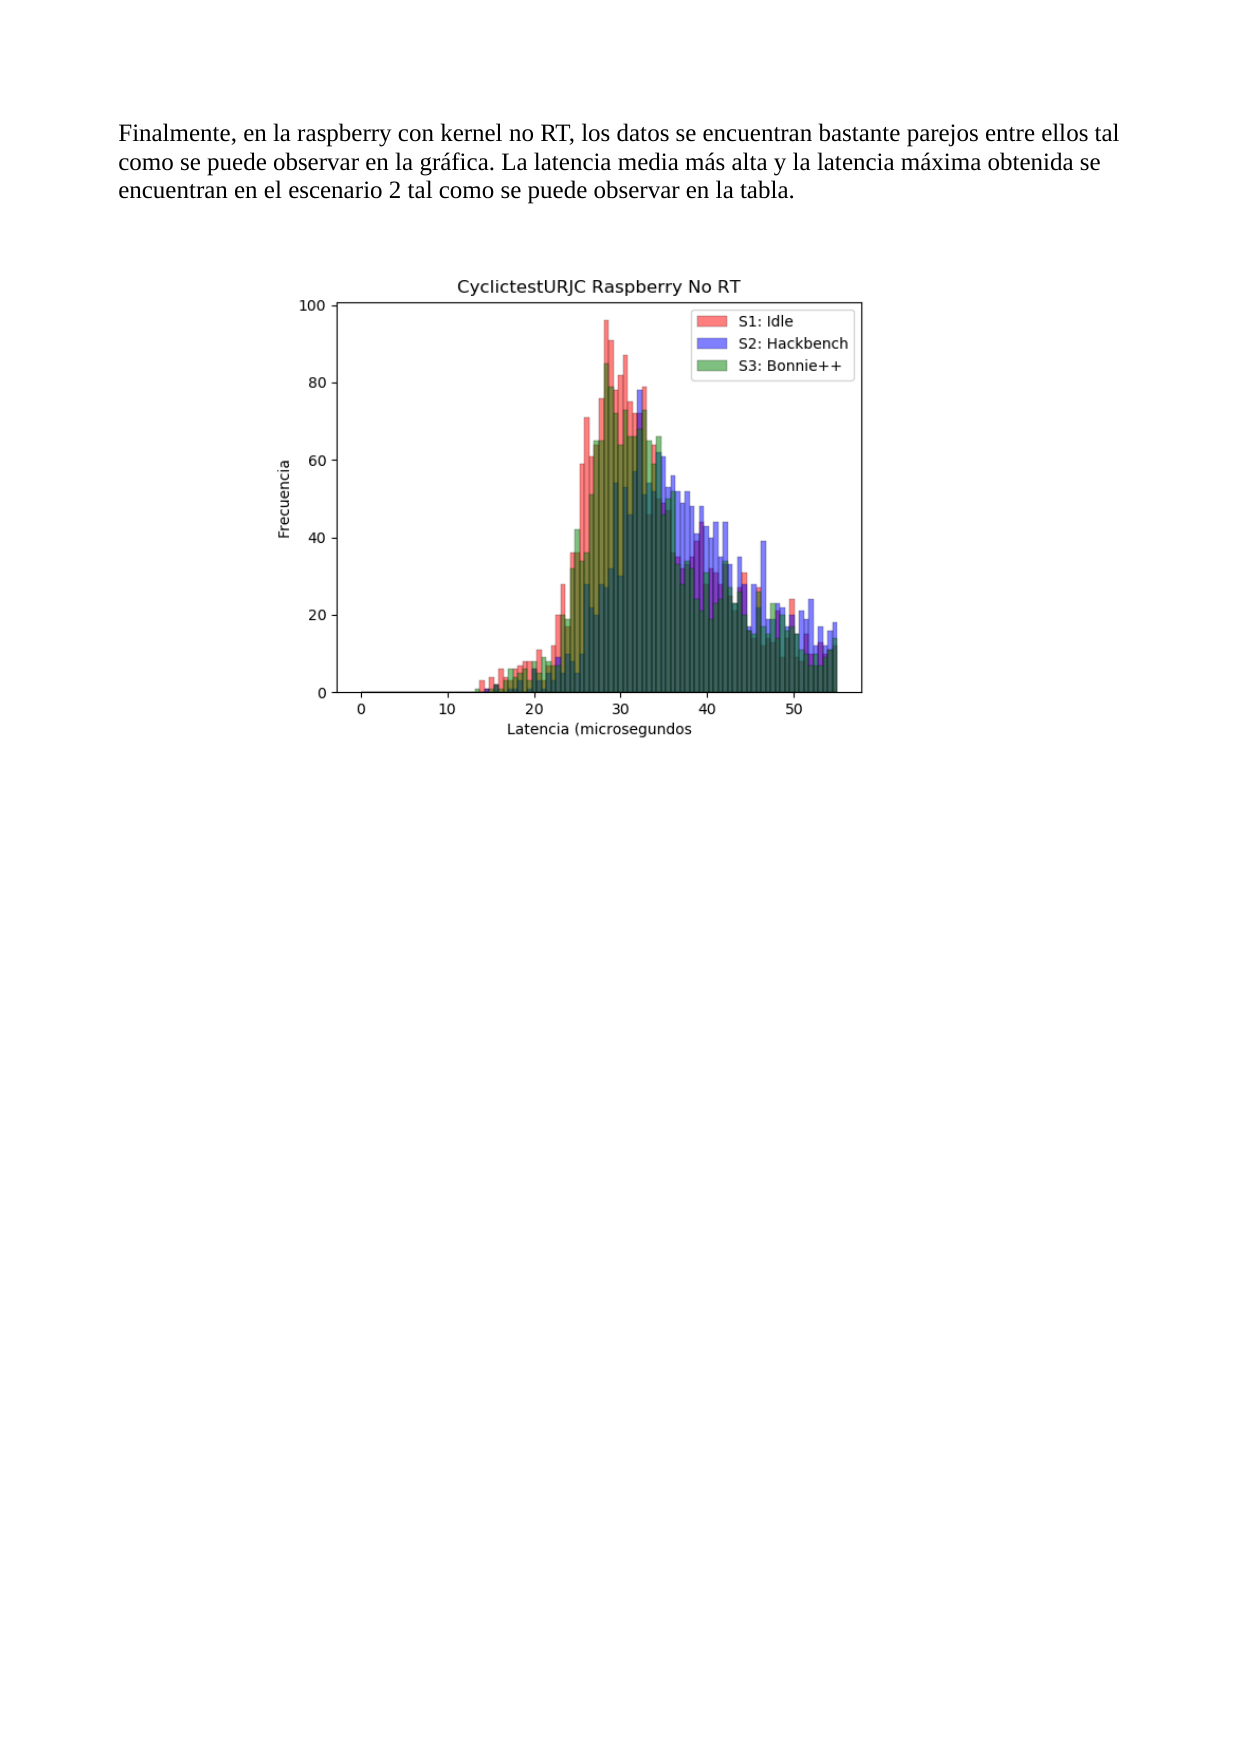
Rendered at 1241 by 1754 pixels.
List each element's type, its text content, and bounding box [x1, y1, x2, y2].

picture [252, 241, 929, 748]
text Finalmente, en la raspberry con kernel no RT, los datos se encuentran bastante parejos entre ellos tal como se puede observar en la gráfica. La latencia media más alta y la latencia máxima obtenida se encuentran en el escenario 2 tal como se puede observar en la tabla. [118, 118, 1122, 204]
